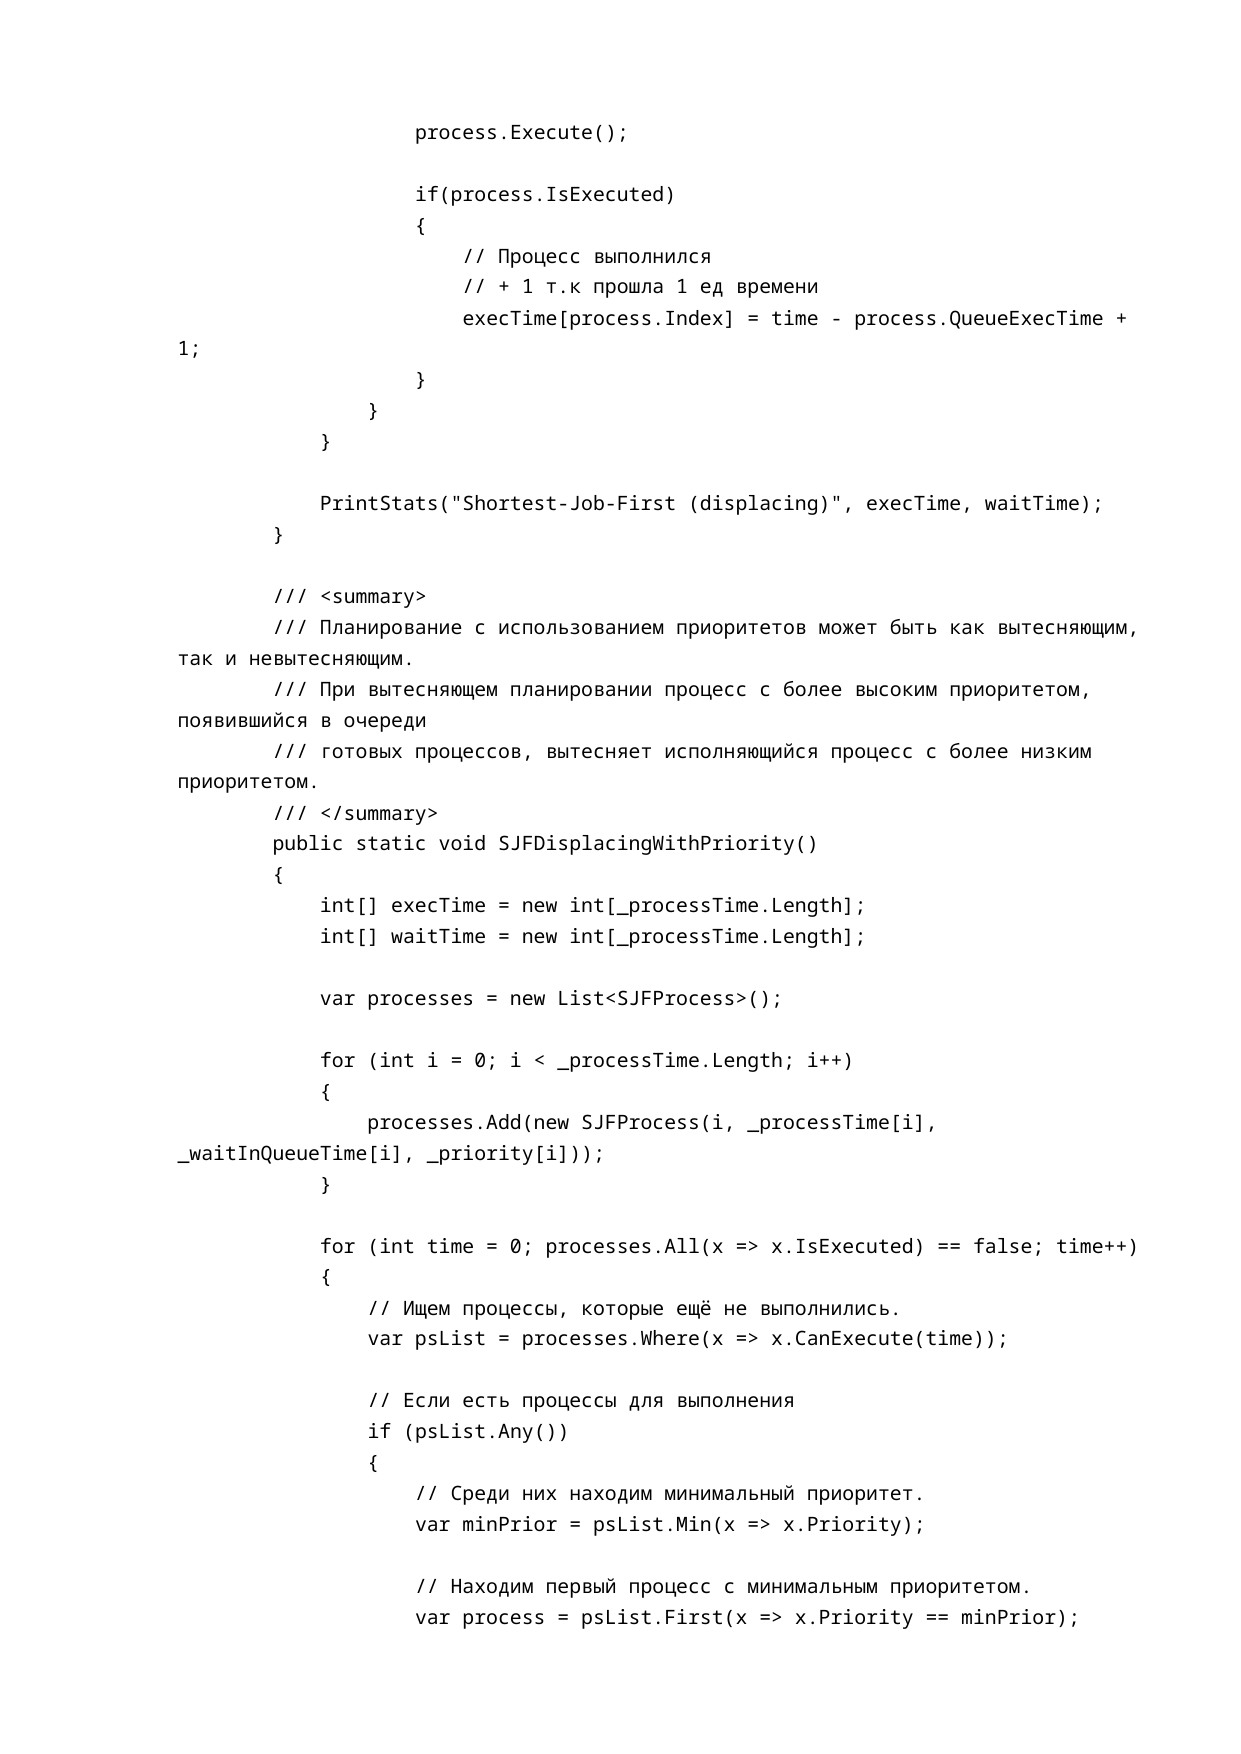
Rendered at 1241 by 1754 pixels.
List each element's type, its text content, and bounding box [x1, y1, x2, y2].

text } [177, 397, 1152, 423]
text { [177, 861, 1152, 888]
text // Ищем процессы, которые ещё не выполнились. [177, 1294, 1152, 1321]
text // Если есть процессы для выполнения [177, 1387, 1152, 1413]
text } [177, 427, 1152, 454]
text { [177, 211, 1152, 238]
text /// </summary> [177, 799, 1152, 826]
text if(process.IsExecuted) [177, 180, 1152, 207]
text processes.Add(new SJFProcess(i, _processTime[i], _waitInQueueTime[i], _priority[i])); [177, 1108, 1152, 1166]
text public static void SJFDisplacingWithPriority() [177, 830, 1152, 857]
text PrintStats("Shortest-Job-First (displacing)", execTime, waitTime); [177, 489, 1152, 516]
text } [177, 1170, 1152, 1197]
text } [177, 366, 1152, 393]
text /// Планирование с использованием приоритетов может быть как вытесняющим, так и невытесняющим. [177, 613, 1152, 671]
text var process = psList.First(x => x.Priority == minPrior); [177, 1603, 1152, 1630]
text // + 1 т.к прошла 1 ед времени [177, 273, 1152, 300]
text /// При вытесняющем планировании процесс с более высоким приоритетом, появившийся в очереди [177, 675, 1152, 733]
text var psList = processes.Where(x => x.CanExecute(time)); [177, 1325, 1152, 1352]
text var minPrior = psList.Min(x => x.Priority); [177, 1510, 1152, 1537]
text /// <summary> [177, 582, 1152, 609]
text var processes = new List<SJFProcess>(); [177, 984, 1152, 1011]
text execTime[process.Index] = time - process.QueueExecTime + 1; [177, 304, 1152, 362]
text // Процесс выполнился [177, 242, 1152, 269]
text for (int time = 0; processes.All(x => x.IsExecuted) == false; time++) [177, 1232, 1152, 1259]
text process.Execute(); [177, 118, 1152, 145]
text } [177, 520, 1152, 547]
text { [177, 1448, 1152, 1475]
text for (int i = 0; i < _processTime.Length; i++) [177, 1046, 1152, 1073]
text /// готовых процессов, вытесняет исполняющийся процесс с более низким приоритетом. [177, 737, 1152, 795]
text // Находим первый процесс с минимальным приоритетом. [177, 1572, 1152, 1599]
text // Среди них находим минимальный приоритет. [177, 1479, 1152, 1506]
text int[] waitTime = new int[_processTime.Length]; [177, 922, 1152, 949]
text { [177, 1263, 1152, 1290]
text int[] execTime = new int[_processTime.Length]; [177, 892, 1152, 918]
text if (psList.Any()) [177, 1417, 1152, 1444]
text { [177, 1077, 1152, 1104]
